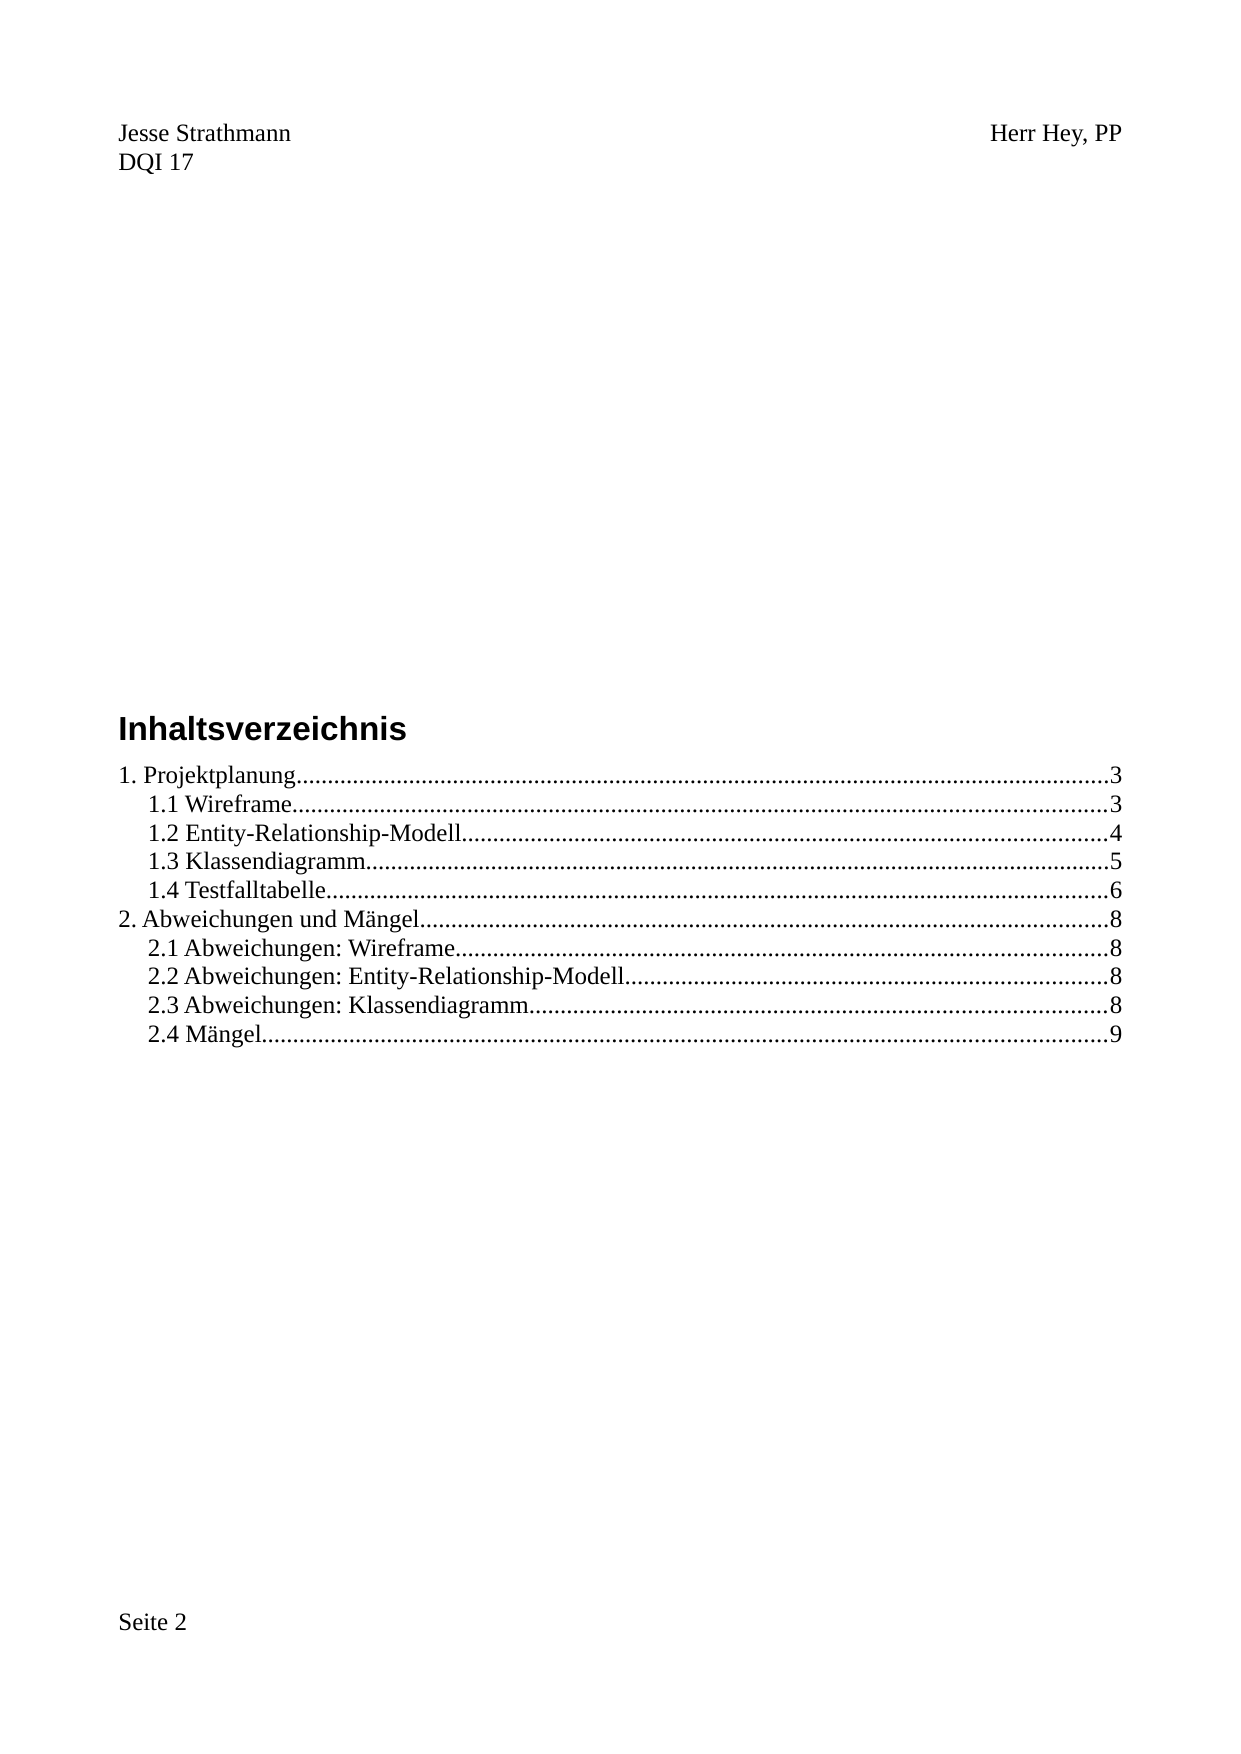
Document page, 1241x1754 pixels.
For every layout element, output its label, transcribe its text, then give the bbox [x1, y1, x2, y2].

text 2.4 Mängel 9 [148, 1019, 1122, 1048]
text 1.4 Testfalltabelle 6 [148, 875, 1122, 904]
text 2.3 Abweichungen: Klassendiagramm 8 [148, 990, 1122, 1019]
subtitle Inhaltsverzeichnis [118, 709, 1122, 748]
text 1.1 Wireframe 3 [148, 789, 1122, 818]
text 1.3 Klassendiagramm 5 [148, 846, 1122, 875]
text 2. Abweichungen und Mängel 8 [118, 904, 1122, 933]
text 2.2 Abweichungen: Entity-Relationship-Modell 8 [148, 961, 1122, 990]
text 1.2 Entity-Relationship-Modell 4 [148, 818, 1122, 846]
text 2.1 Abweichungen: Wireframe 8 [148, 933, 1122, 961]
text 1. Projektplanung 3 [118, 760, 1122, 789]
